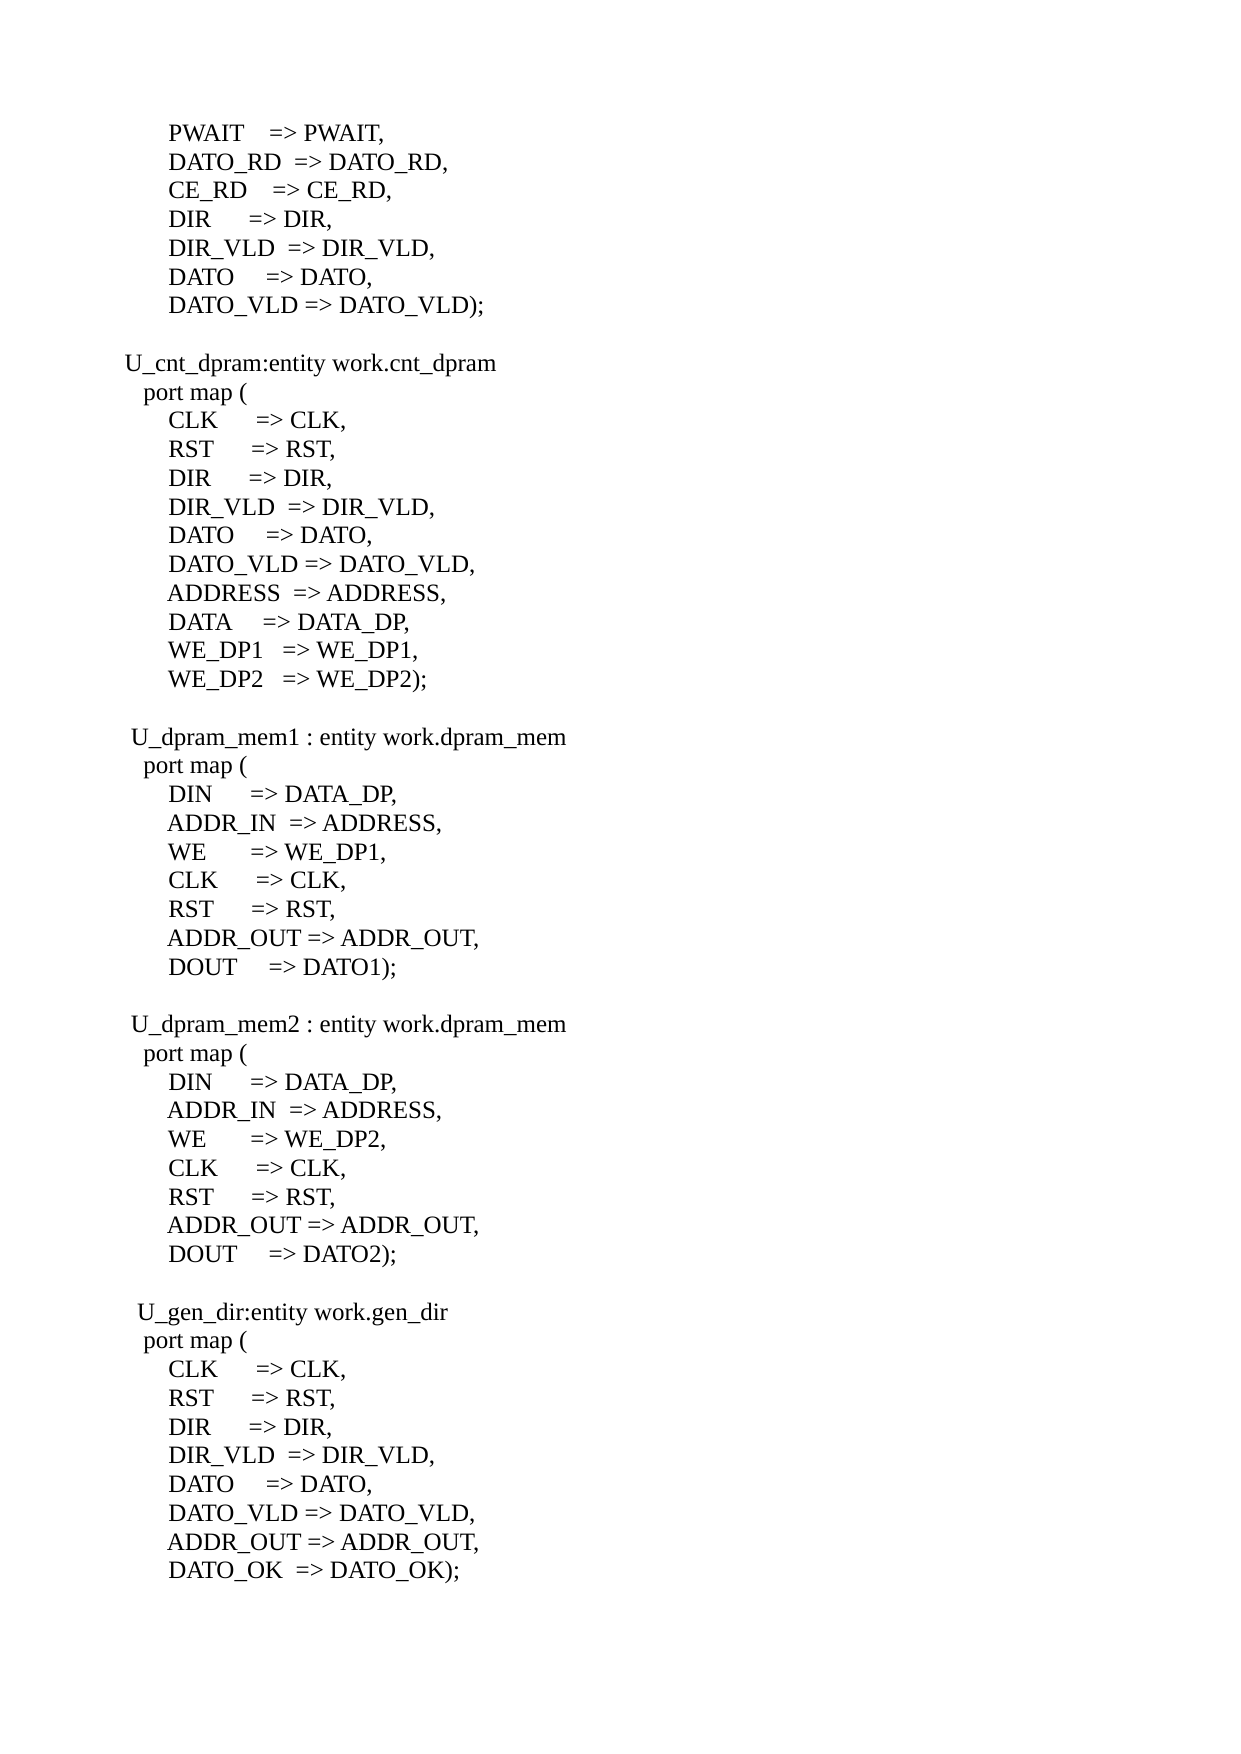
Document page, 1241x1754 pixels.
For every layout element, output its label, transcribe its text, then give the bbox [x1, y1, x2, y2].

text U_dpram_mem1 : entity work.dpram_mem [118, 722, 1122, 751]
text ADDRESS => ADDRESS, [118, 578, 1122, 607]
text ADDR_IN => ADDRESS, [118, 808, 1122, 837]
text DATO_OK => DATO_OK); [118, 1556, 1122, 1584]
text RST => RST, [118, 434, 1122, 463]
text WE_DP1 => WE_DP1, [118, 636, 1122, 664]
text DIN => DATA_DP, [118, 1067, 1122, 1096]
text DIN => DATA_DP, [118, 779, 1122, 808]
text DIR_VLD => DIR_VLD, [118, 233, 1122, 262]
text U_cnt_dpram:entity work.cnt_dpram [118, 348, 1122, 377]
text DIR => DIR, [118, 463, 1122, 492]
text DATO => DATO, [118, 1469, 1122, 1498]
text DOUT => DATO2); [118, 1239, 1122, 1268]
text DIR => DIR, [118, 204, 1122, 233]
text DIR_VLD => DIR_VLD, [118, 1441, 1122, 1469]
text U_gen_dir:entity work.gen_dir [118, 1297, 1122, 1326]
text DATO => DATO, [118, 521, 1122, 549]
text U_dpram_mem2 : entity work.dpram_mem [118, 1009, 1122, 1038]
text WE => WE_DP2, [118, 1124, 1122, 1153]
text port map ( [118, 1326, 1122, 1354]
text RST => RST, [118, 1182, 1122, 1211]
text WE => WE_DP1, [118, 837, 1122, 866]
text CLK => CLK, [118, 406, 1122, 434]
text DIR_VLD => DIR_VLD, [118, 492, 1122, 521]
text DATA => DATA_DP, [118, 607, 1122, 636]
text WE_DP2 => WE_DP2); [118, 664, 1122, 693]
text port map ( [118, 377, 1122, 406]
text DIR => DIR, [118, 1412, 1122, 1441]
text DATO => DATO, [118, 262, 1122, 291]
text PWAIT => PWAIT, [118, 118, 1122, 147]
text port map ( [118, 751, 1122, 779]
text RST => RST, [118, 894, 1122, 923]
text RST => RST, [118, 1383, 1122, 1412]
text CE_RD => CE_RD, [118, 176, 1122, 204]
text ADDR_OUT => ADDR_OUT, [118, 923, 1122, 952]
text DATO_VLD => DATO_VLD); [118, 291, 1122, 319]
text DOUT => DATO1); [118, 952, 1122, 981]
text DATO_VLD => DATO_VLD, [118, 549, 1122, 578]
text ADDR_OUT => ADDR_OUT, [118, 1211, 1122, 1239]
text DATO_VLD => DATO_VLD, [118, 1498, 1122, 1527]
text DATO_RD => DATO_RD, [118, 147, 1122, 176]
text CLK => CLK, [118, 1354, 1122, 1383]
text port map ( [118, 1038, 1122, 1067]
text CLK => CLK, [118, 1153, 1122, 1182]
text ADDR_IN => ADDRESS, [118, 1096, 1122, 1124]
text ADDR_OUT => ADDR_OUT, [118, 1527, 1122, 1556]
text CLK => CLK, [118, 866, 1122, 894]
